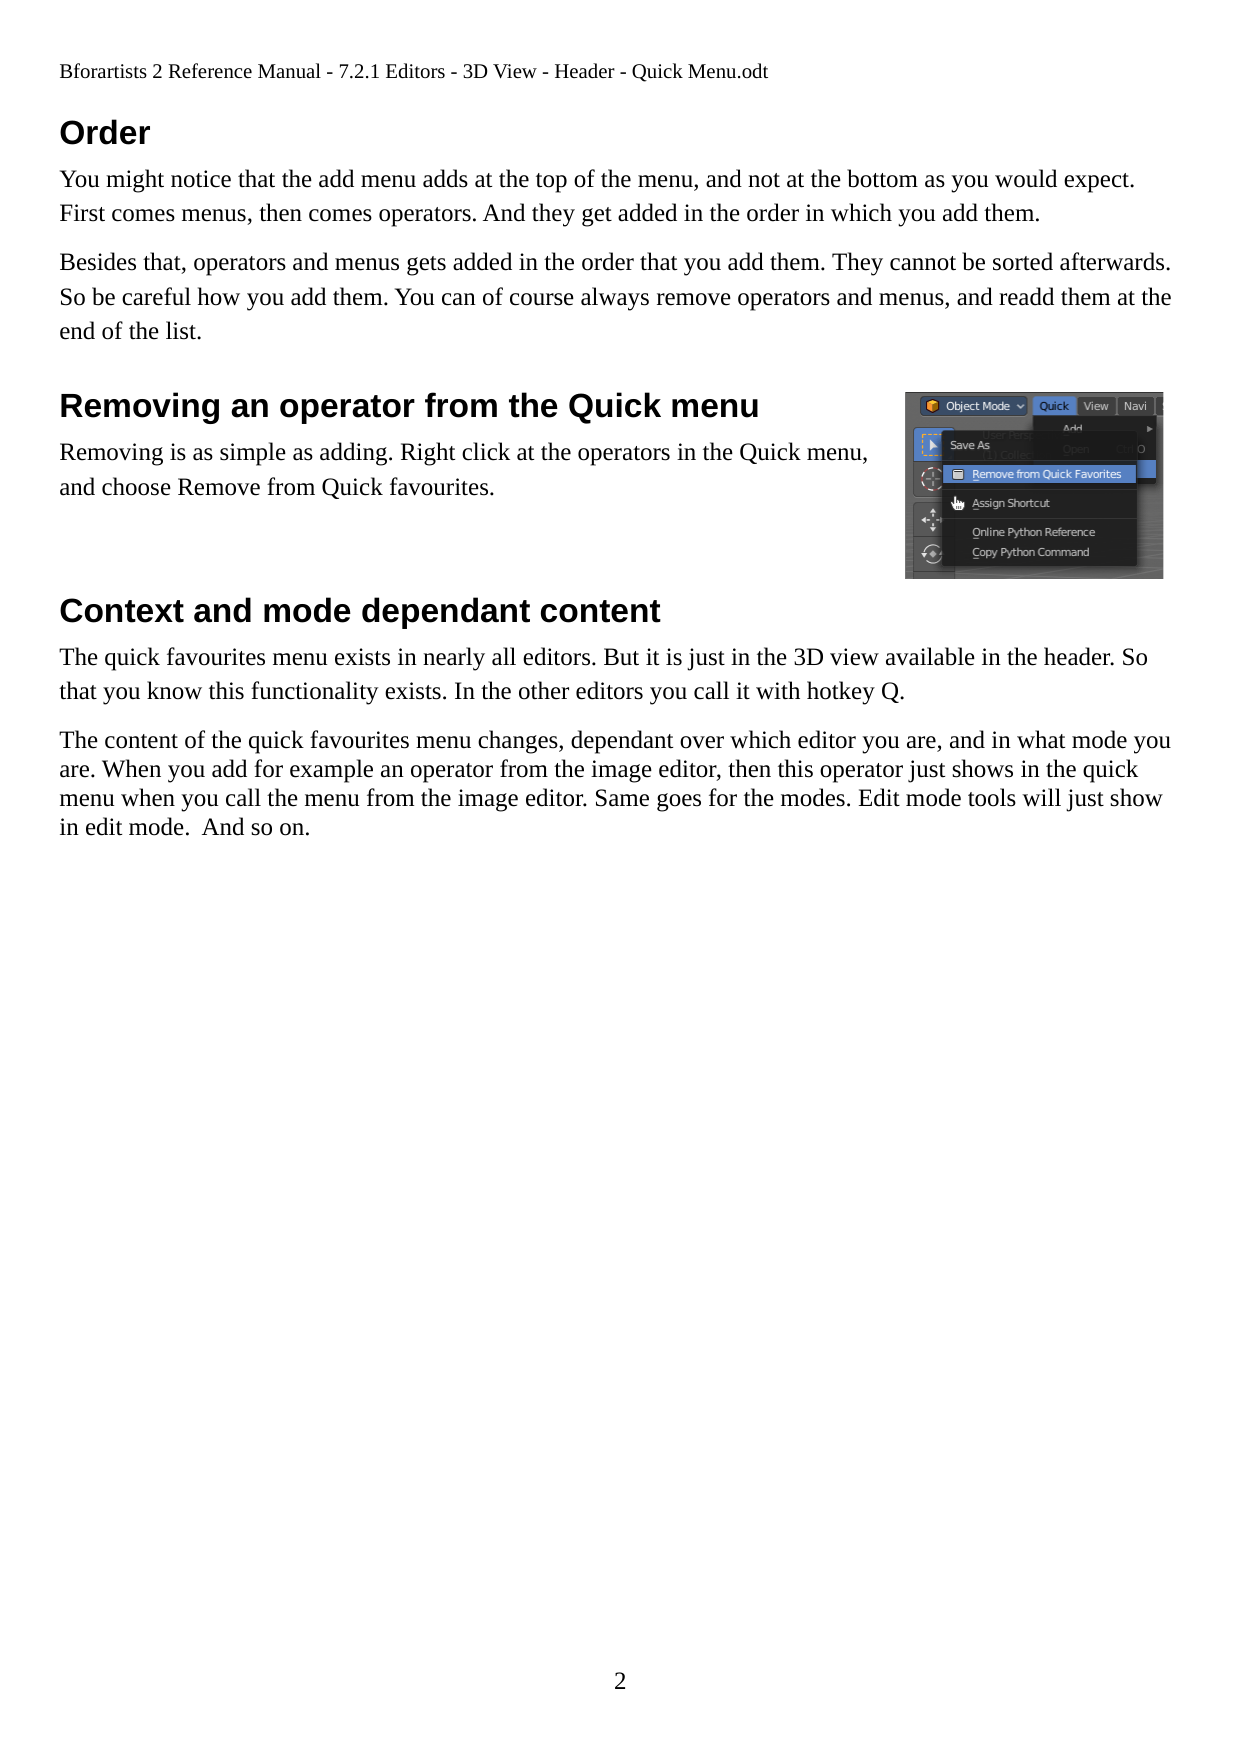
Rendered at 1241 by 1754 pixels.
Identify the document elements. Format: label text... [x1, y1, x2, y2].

text Besides that, operators and menus gets added in the order that you add them. They cannot be sorted afterwards. So be careful how you add them. You can of course always remove operators and menus, and readd them at the end of the list. [59, 247, 1181, 345]
subtitle Order [59, 113, 1181, 151]
subtitle Removing an operator from the Quick menu [59, 386, 1181, 425]
text Removing is as simple as adding. Right click at the operators in the Quick menu, and choose Remove from Quick favourites. [59, 437, 905, 501]
subtitle Context and mode dependant content [59, 591, 1181, 629]
text The quick favourites menu exists in nearly all editors. But it is just in the 3D view available in the header. So that you know this functionality exists. In the other editors you call it with hotkey Q. [59, 642, 1181, 705]
text You might notice that the add menu adds at the top of the menu, and not at the bottom as you would expect. First comes menus, then comes operators. And they get added in the order in which you add them. [59, 164, 1181, 227]
picture [905, 392, 1164, 579]
text The content of the quick favourites menu changes, dependant over which editor you are, and in what mode you are. When you add for example an operator from the image editor, then this operator just shows in the quick menu when you call the menu from the image editor. Same goes for the modes. Edit mode tools will just show in edit mode. And so on. [59, 725, 1181, 840]
